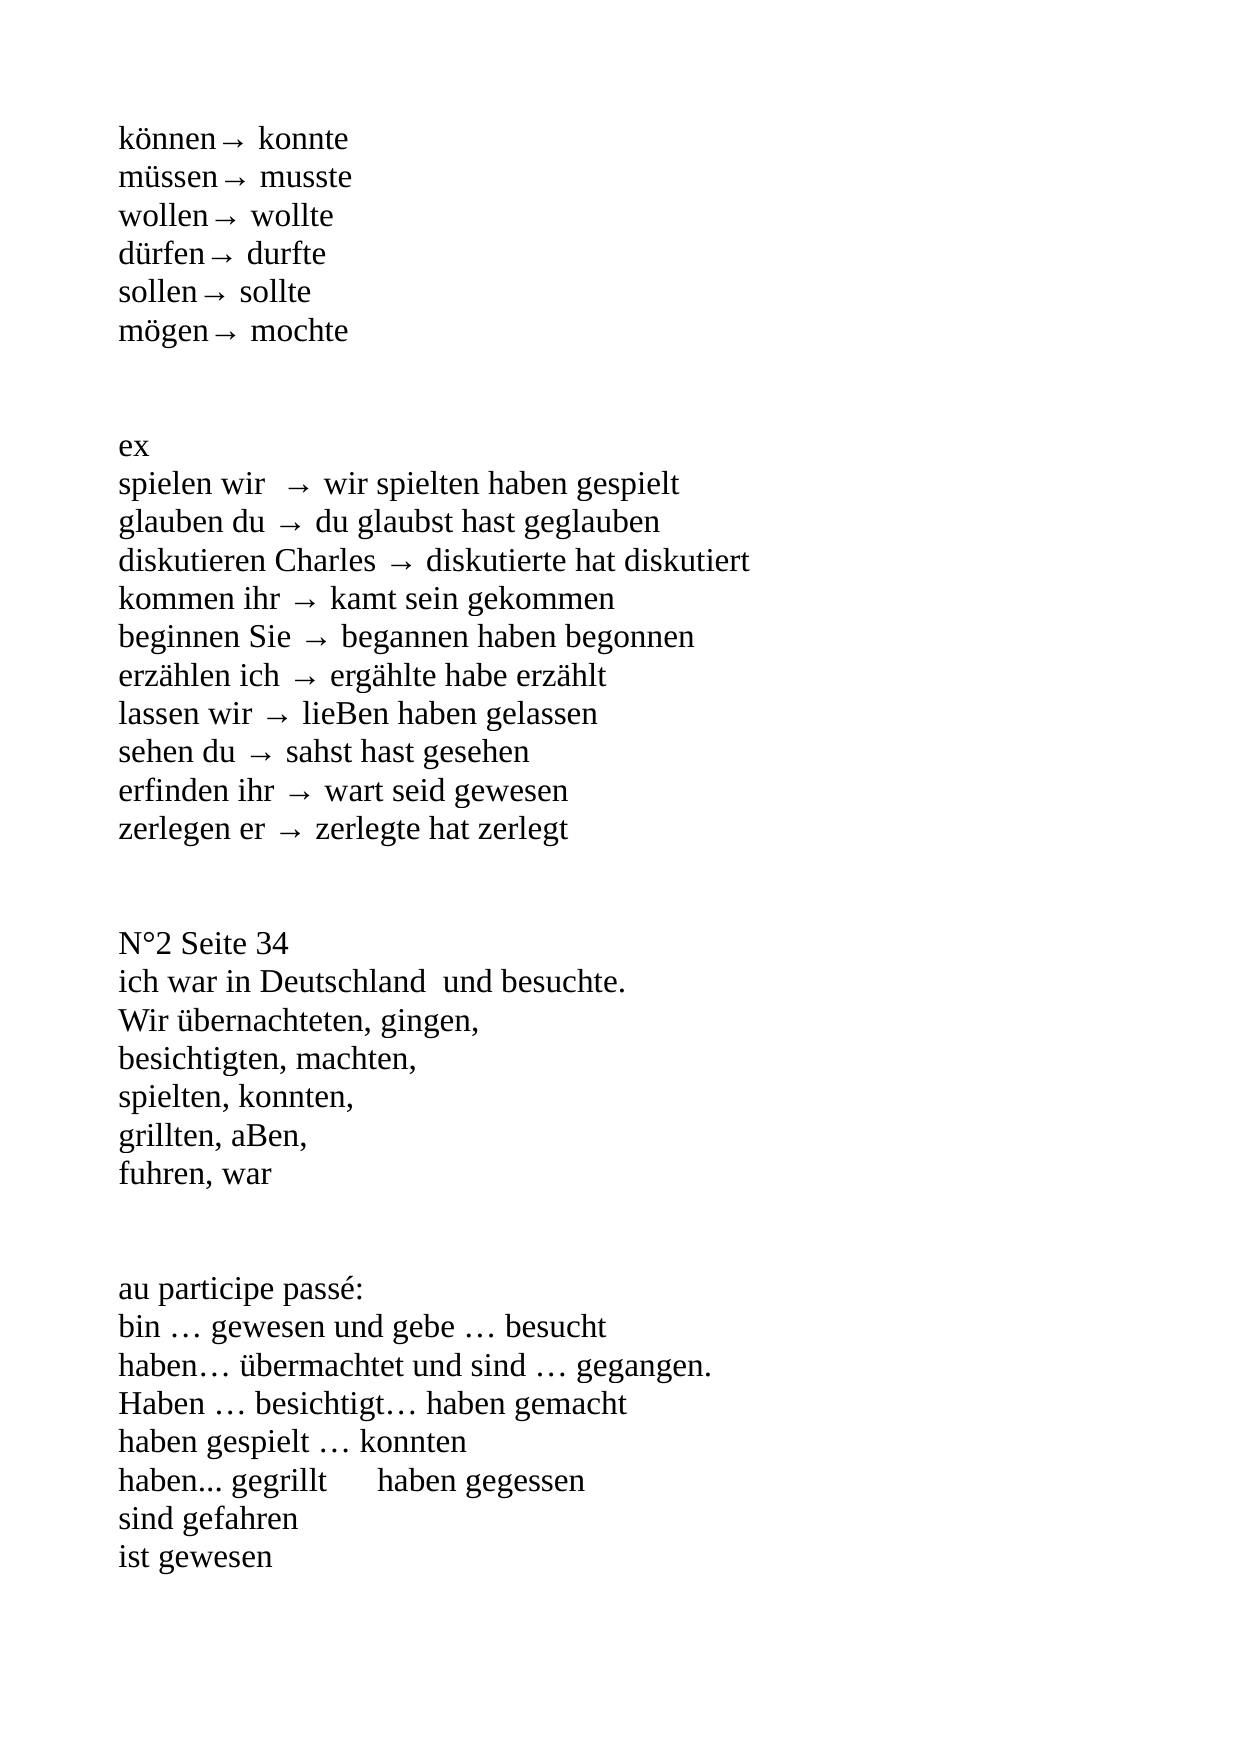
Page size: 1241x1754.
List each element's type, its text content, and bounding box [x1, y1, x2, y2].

text beginnen Sie → begannen haben begonnen [118, 616, 1122, 655]
text können→ konnte [118, 118, 1122, 156]
text sehen du → sahst hast gesehen [118, 731, 1122, 770]
text grillten, aBen, [118, 1115, 1122, 1153]
text dürfen→ durfte [118, 233, 1122, 271]
text ex [118, 425, 1122, 463]
text glauben du → du glaubst hast geglauben [118, 501, 1122, 540]
text ist gewesen [118, 1536, 1122, 1575]
text au participe passé: [118, 1268, 1122, 1306]
text besichtigten, machten, [118, 1038, 1122, 1076]
text ich war in Deutschland und besuchte. [118, 961, 1122, 1000]
text N°2 Seite 34 [118, 923, 1122, 961]
text haben... gegrillt haben gegessen [118, 1460, 1122, 1498]
text lassen wir → lieBen haben gelassen [118, 693, 1122, 731]
text müssen→ musste [118, 156, 1122, 195]
text sind gefahren [118, 1498, 1122, 1536]
text fuhren, war [118, 1153, 1122, 1191]
text zerlegen er → zerlegte hat zerlegt [118, 808, 1122, 846]
text spielten, konnten, [118, 1076, 1122, 1115]
text Wir übernachteten, gingen, [118, 1000, 1122, 1038]
text bin … gewesen und gebe … besucht [118, 1306, 1122, 1345]
text sollen→ sollte [118, 271, 1122, 310]
text erzählen ich → ergählte habe erzählt [118, 655, 1122, 693]
text mögen→ mochte [118, 310, 1122, 348]
text Haben … besichtigt… haben gemacht [118, 1383, 1122, 1421]
text haben gespielt … konnten [118, 1421, 1122, 1460]
text wollen→ wollte [118, 195, 1122, 233]
text diskutieren Charles → diskutierte hat diskutiert [118, 540, 1122, 578]
text erfinden ihr → wart seid gewesen [118, 770, 1122, 808]
text haben… übermachtet und sind … gegangen. [118, 1345, 1122, 1383]
text spielen wir → wir spielten haben gespielt [118, 463, 1122, 501]
text kommen ihr → kamt sein gekommen [118, 578, 1122, 616]
